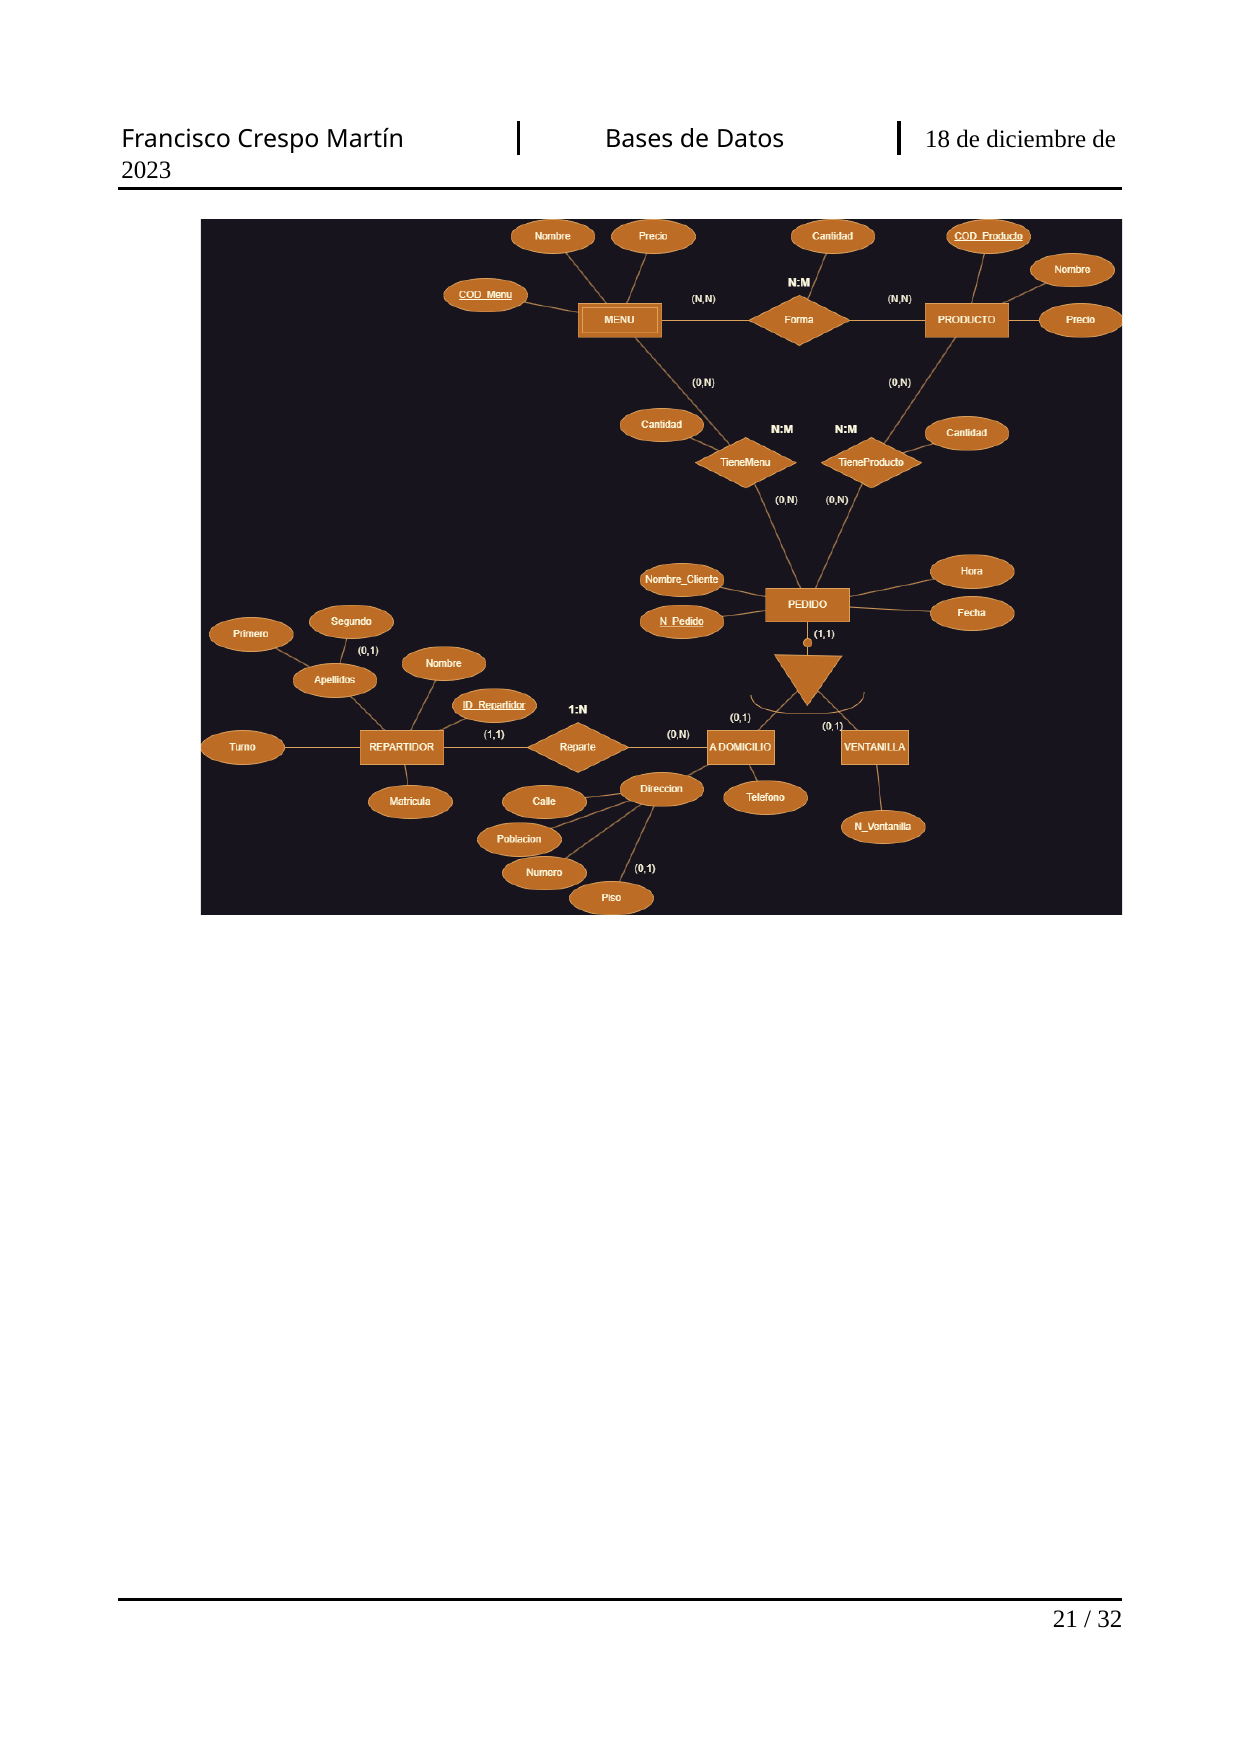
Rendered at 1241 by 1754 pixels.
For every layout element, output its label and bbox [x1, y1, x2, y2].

picture [200, 219, 1123, 915]
